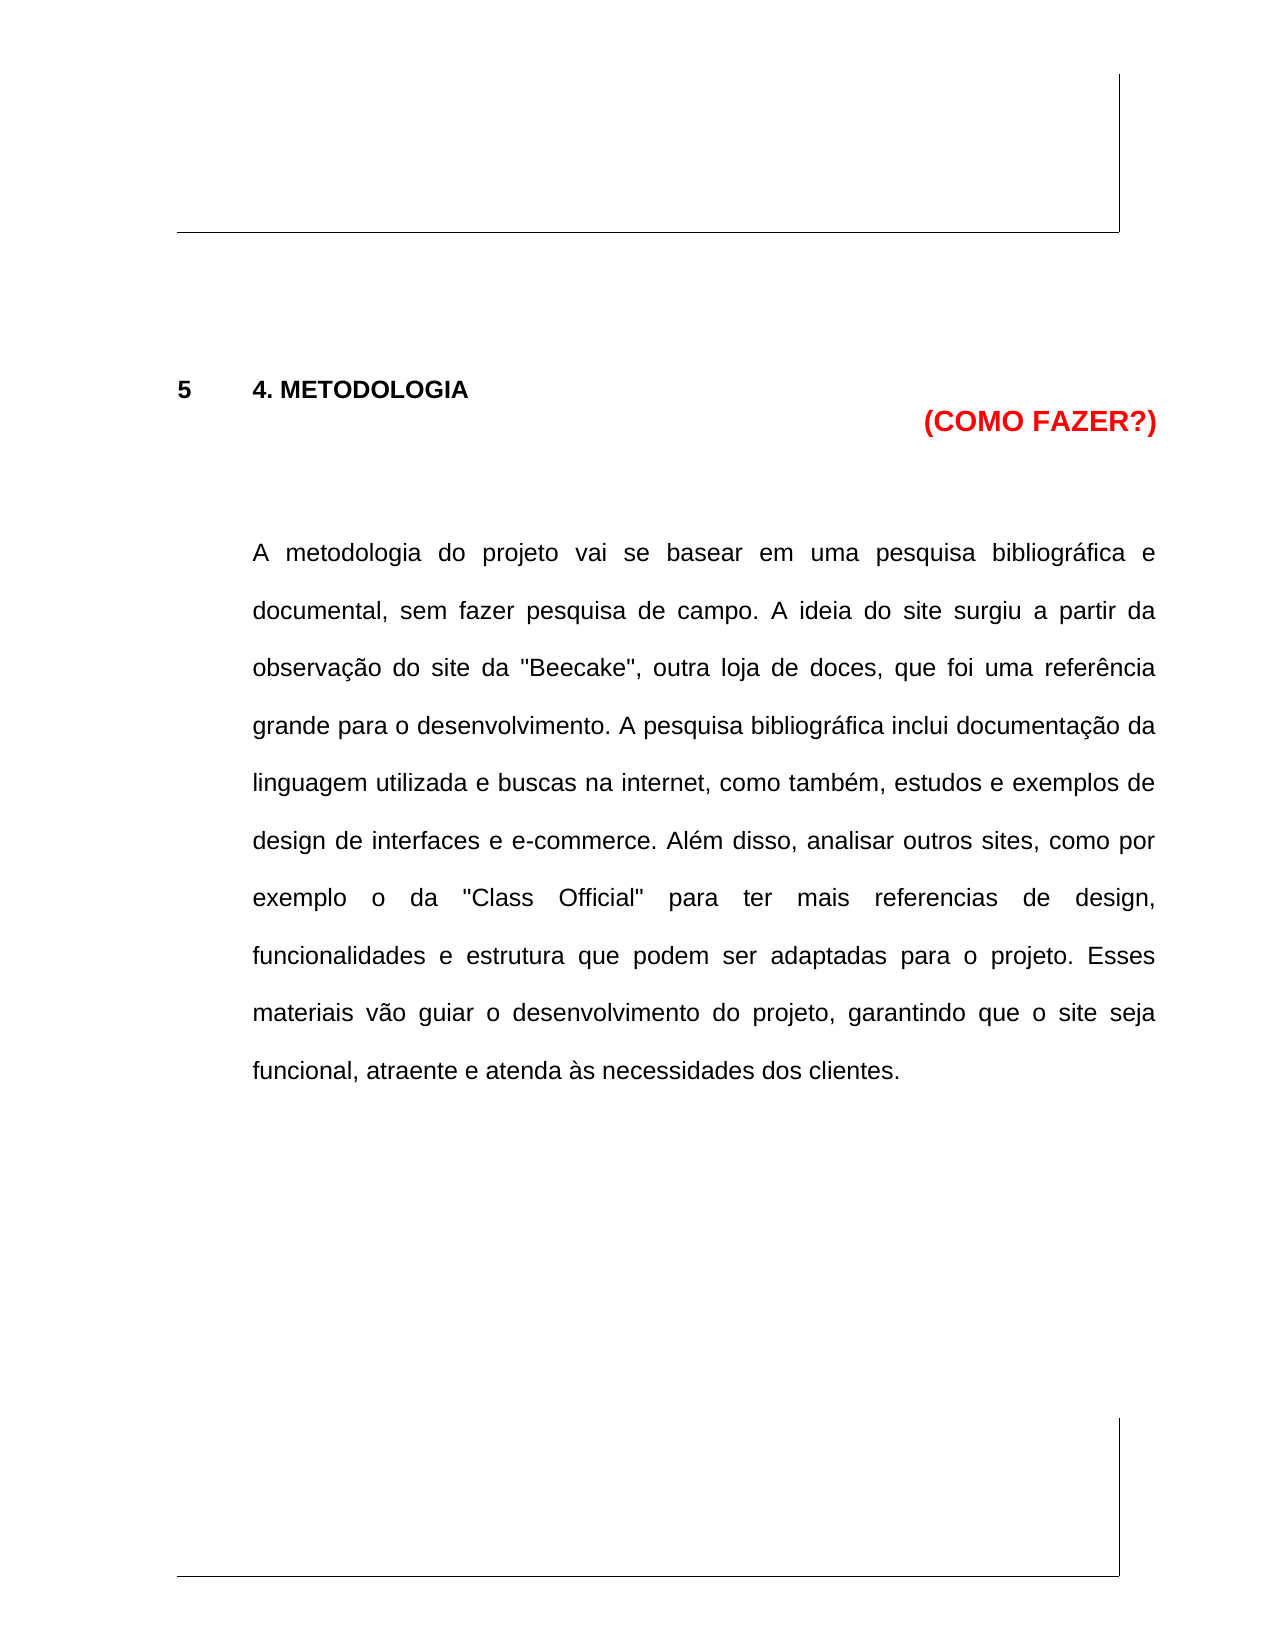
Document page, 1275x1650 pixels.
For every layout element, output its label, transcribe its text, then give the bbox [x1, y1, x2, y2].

text A metodologia do projeto vai se basear em uma pesquisa bibliográfica e documental, sem fazer pesquisa de campo. A ideia do site surgiu a partir da observação do site da "Beecake", outra loja de doces, que foi uma referência grande para o desenvolvimento. A pesquisa bibliográfica inclui documentação da linguagem utilizada e buscas na internet, como também, estudos e exemplos de design de interfaces e e-commerce. Além disso, analisar outros sites, como por exemplo o da "Class Official" para ter mais referencias de design, funcionalidades e estrutura que podem ser adaptadas para o projeto. Esses materiais vão guiar o desenvolvimento do projeto, garantindo que o site seja funcional, atraente e atenda às necessidades dos clientes. [252, 538, 1157, 1085]
list 4. METODOLOGIA [177, 376, 1157, 404]
text (COMO FAZER?) [177, 404, 1157, 438]
